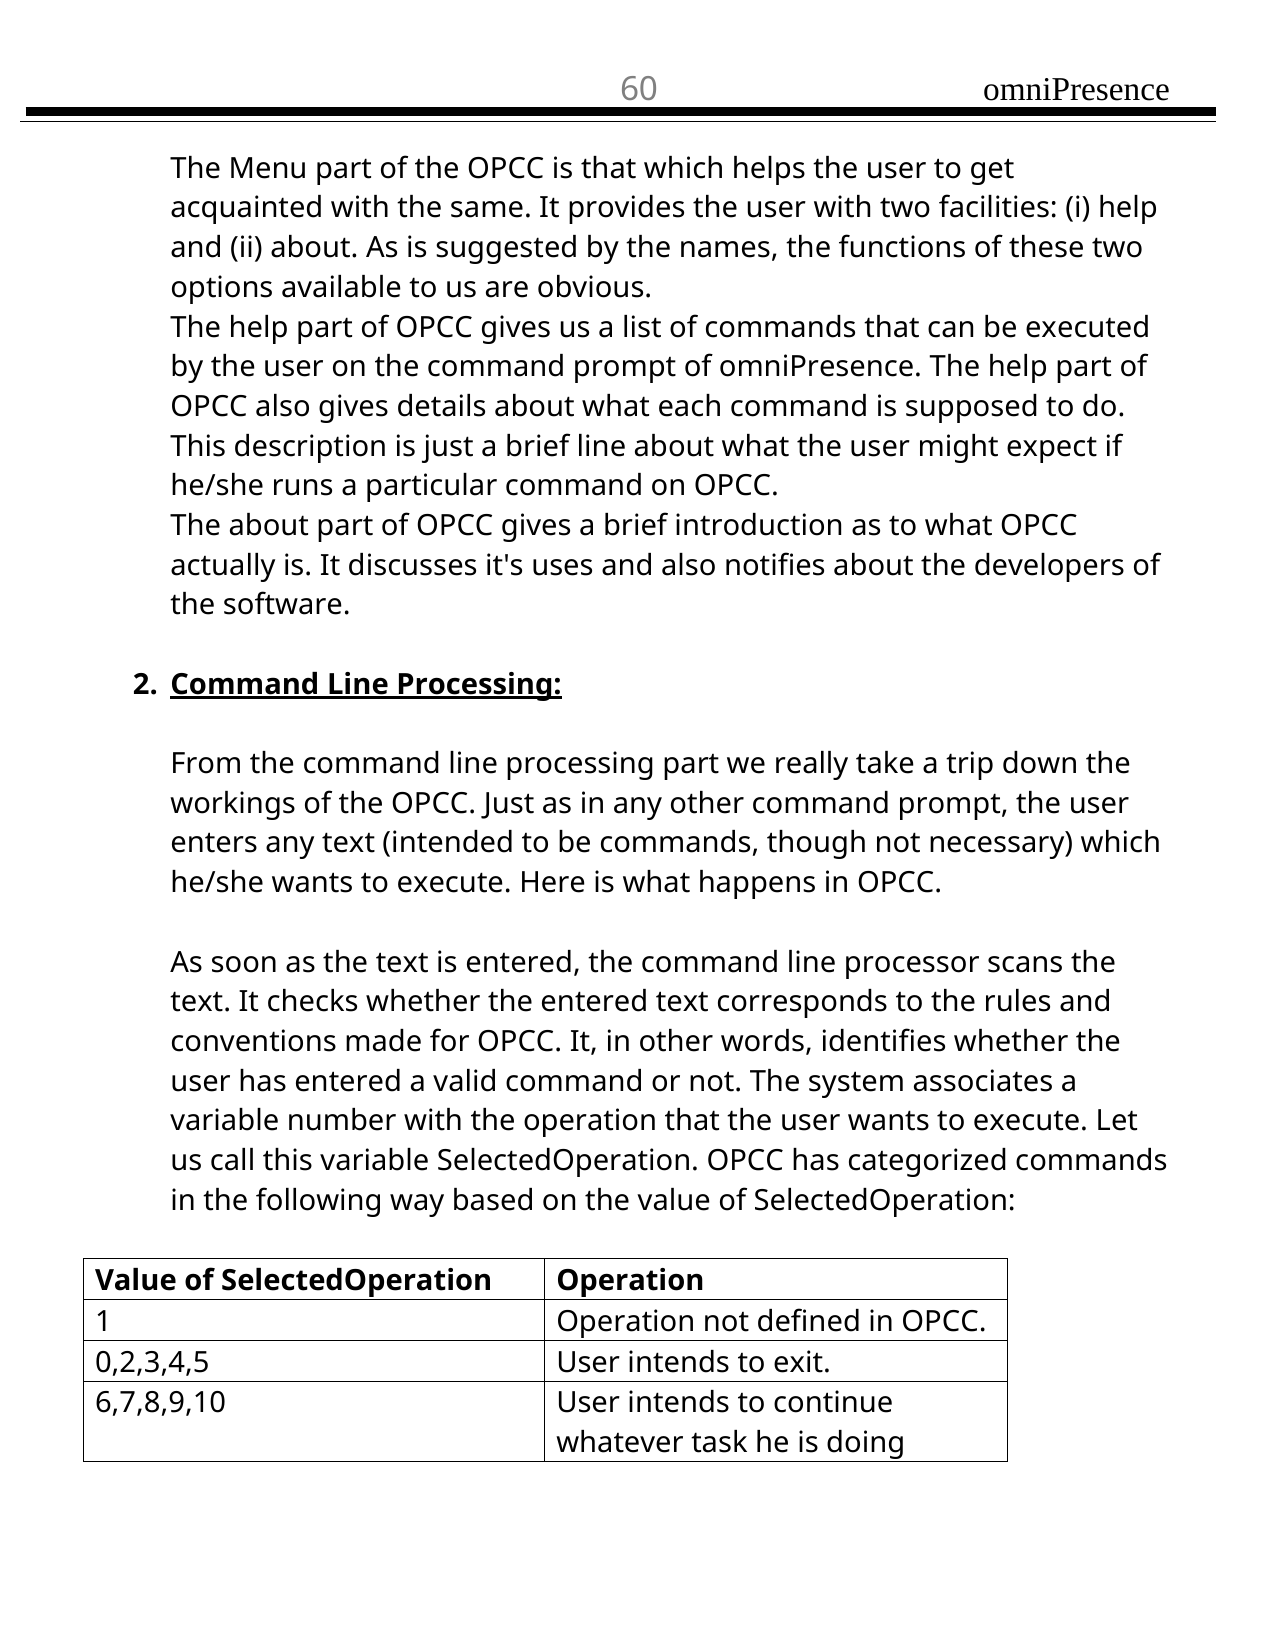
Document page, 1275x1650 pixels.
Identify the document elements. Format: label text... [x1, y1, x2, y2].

table_header Value of SelectedOperation [84, 1259, 544, 1299]
table_cell 6,7,8,9,10 [84, 1382, 544, 1461]
text As soon as the text is entered, the command line processor scans the text. It checks whether the entered text corresponds to the rules and conventions made for OPCC. It, in other words, identifies whether the user has entered a valid command or not. The system associates a variable number with the operation that the user wants to execute. Let us call this variable SelectedOperation. OPCC has categorized commands in the following way based on the value of SelectedOperation: [170, 941, 1170, 1219]
table_cell 1 [84, 1300, 544, 1340]
text The about part of OPCC gives a brief introduction as to what OPCC actually is. It discusses it's uses and also notifies about the developers of the software. [170, 504, 1170, 623]
text The help part of OPCC gives us a list of commands that can be executed by the user on the command prompt of omniPresence. The help part of OPCC also gives details about what each command is supposed to do. This description is just a brief line about what the user might expect if he/she runs a particular command on OPCC. [170, 306, 1170, 504]
list Command Line Processing: [133, 663, 1170, 703]
table_header Operation [545, 1259, 1007, 1299]
table_cell User intends to continue whatever task he is doing [545, 1382, 1007, 1461]
table_cell 0,2,3,4,5 [84, 1341, 544, 1381]
text From the command line processing part we really take a trip down the workings of the OPCC. Just as in any other command prompt, the user enters any text (intended to be commands, though not necessary) which he/she wants to execute. Here is what happens in OPCC. [170, 742, 1170, 901]
table_cell Operation not defined in OPCC. [545, 1300, 1007, 1340]
text The Menu part of the OPCC is that which helps the user to get acquainted with the same. It provides the user with two facilities: (i) help and (ii) about. As is suggested by the names, the functions of these two options available to us are obvious. [170, 147, 1170, 306]
table_cell User intends to exit. [545, 1341, 1007, 1381]
